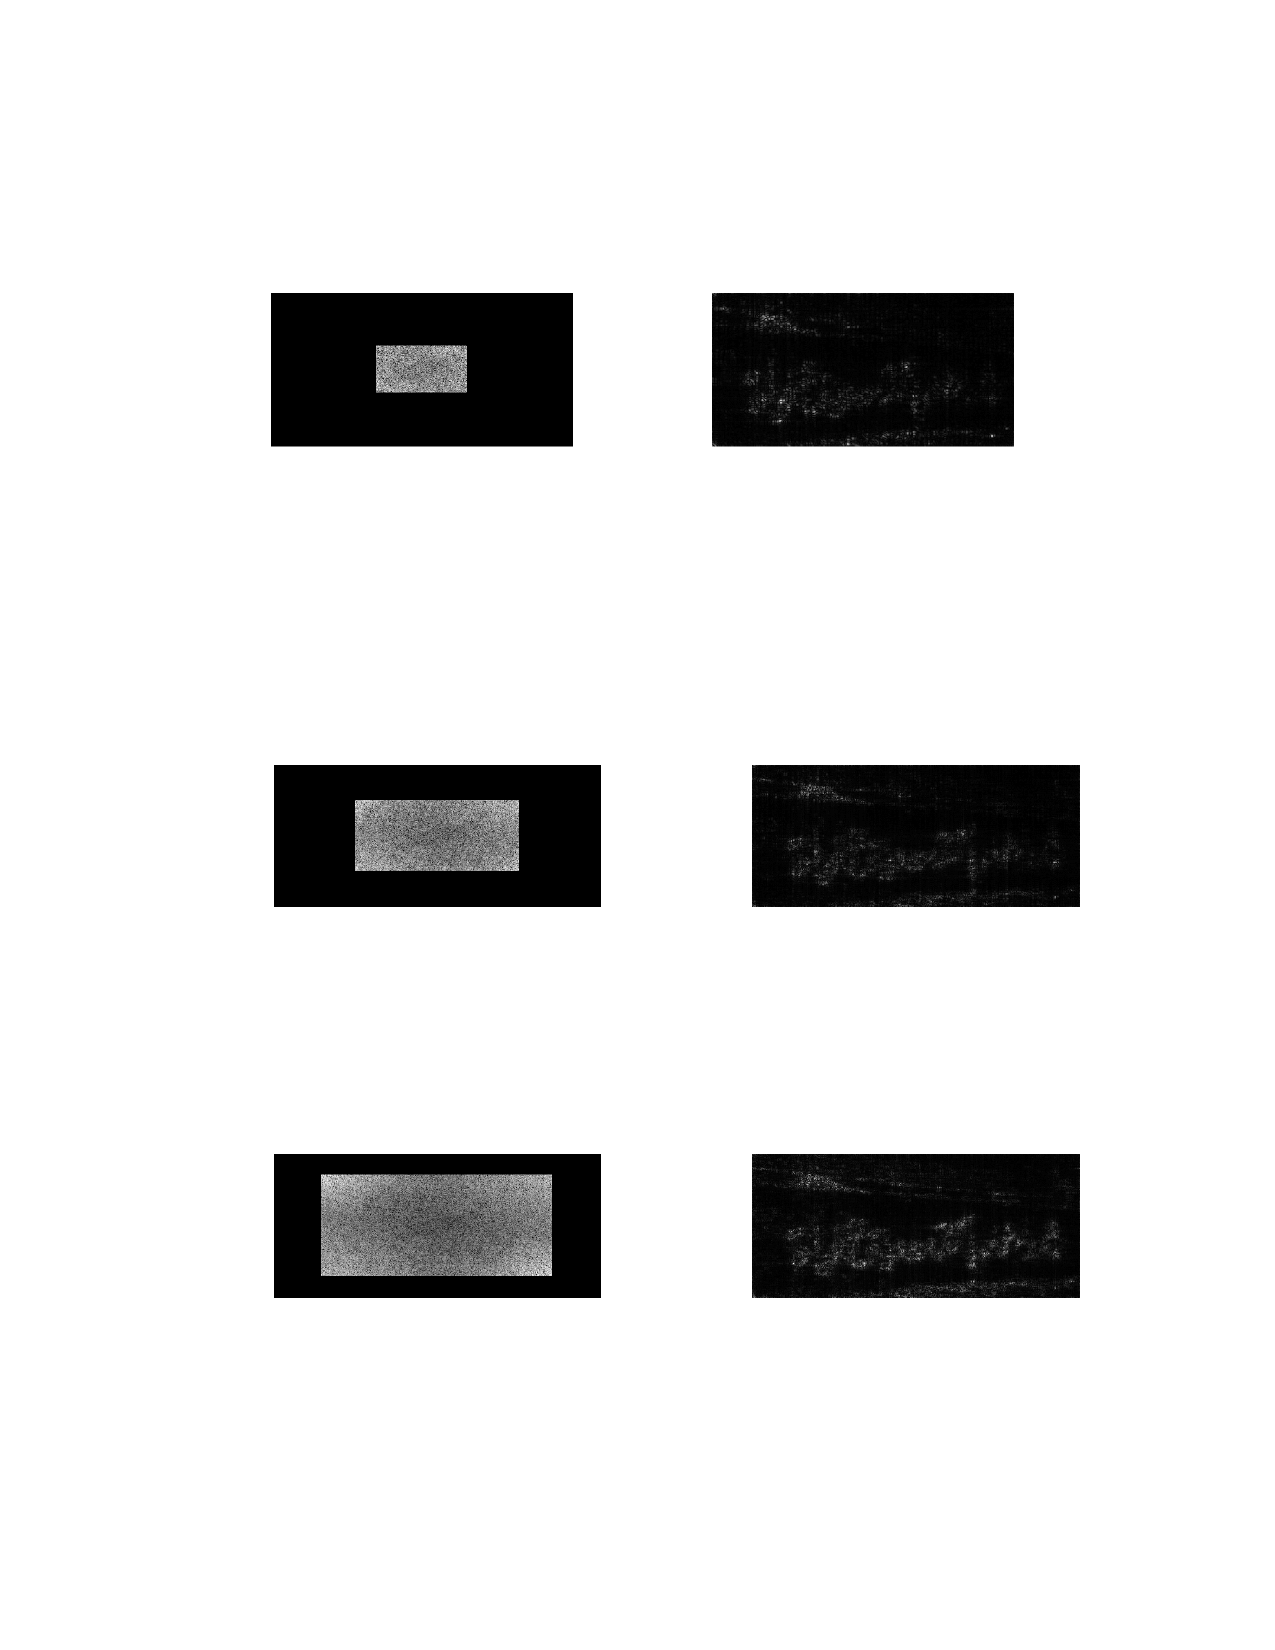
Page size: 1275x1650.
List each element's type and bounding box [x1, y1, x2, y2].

picture [138, 73, 1178, 1523]
